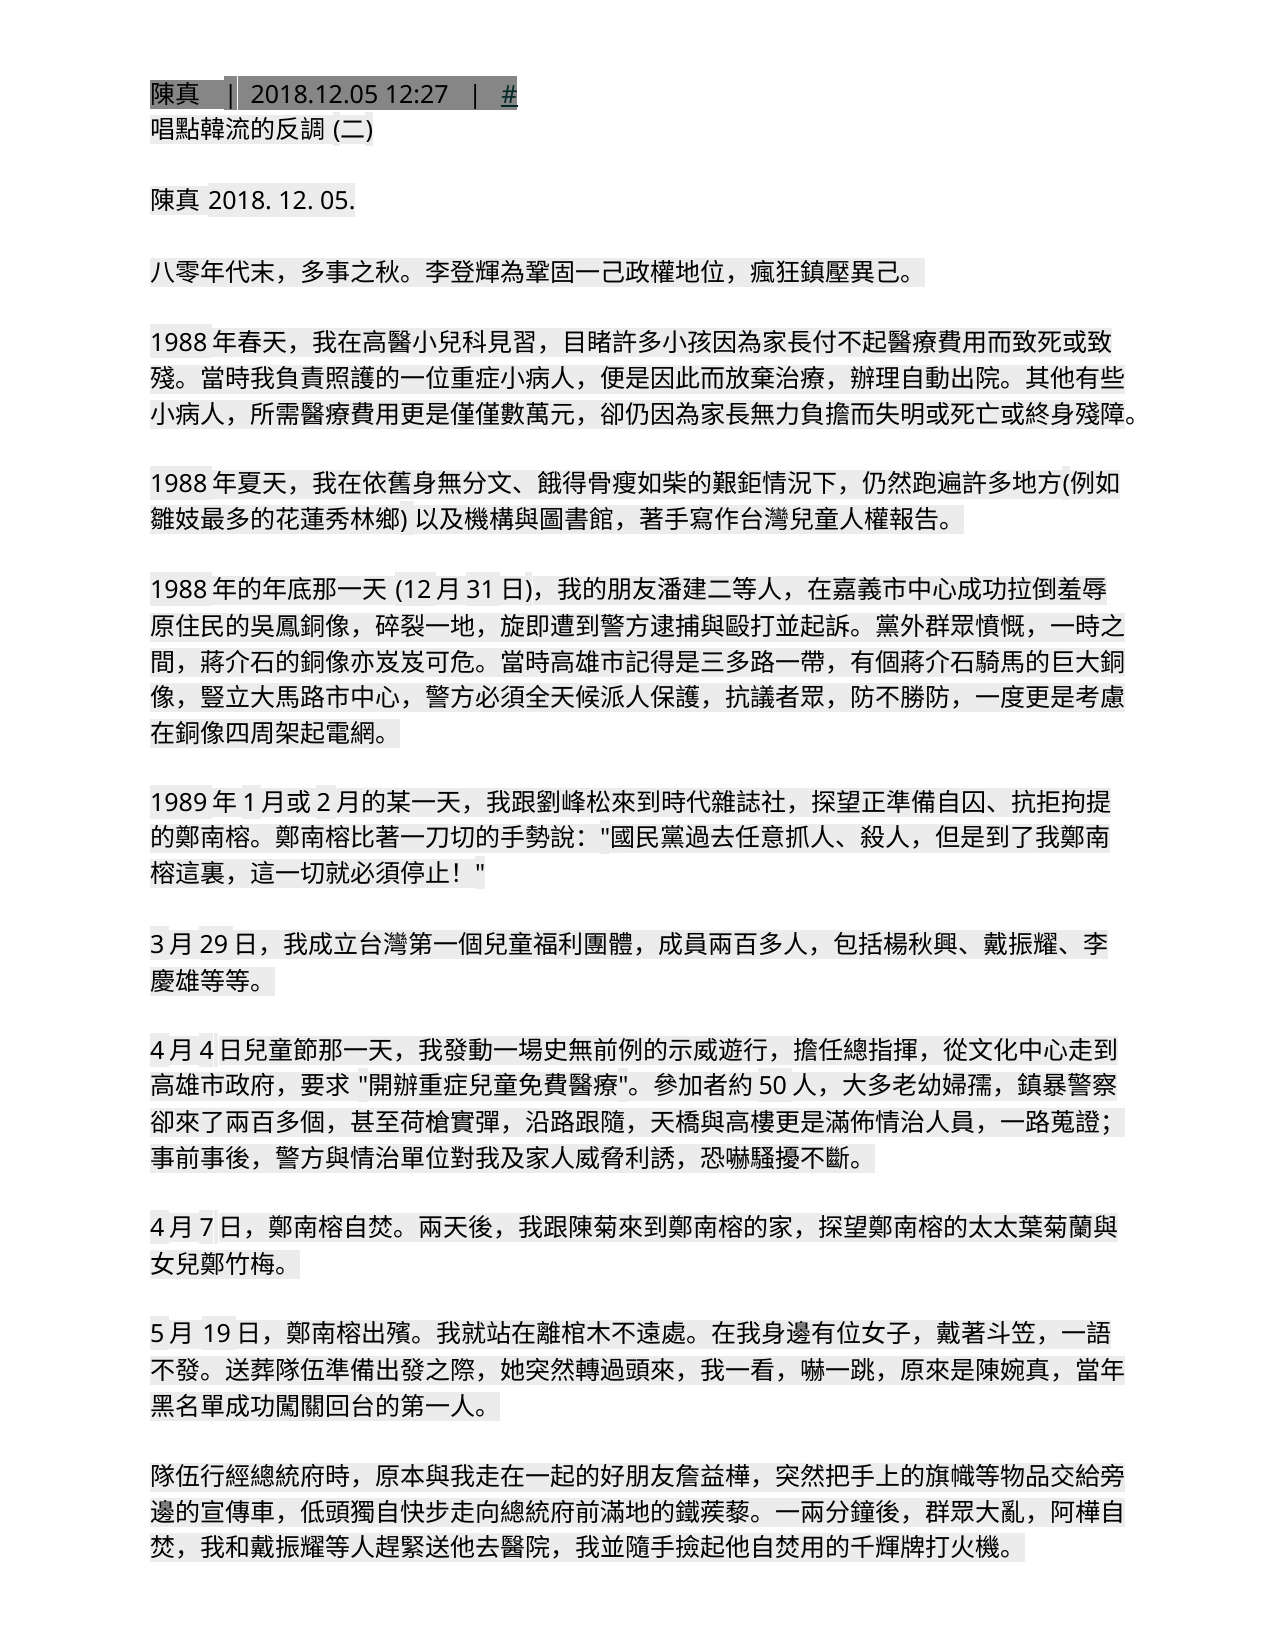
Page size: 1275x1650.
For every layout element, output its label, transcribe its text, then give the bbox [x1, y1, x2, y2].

text 陳真 | 2018.12.05 12:27 | # [150, 75, 1125, 110]
text 唱點韓流的反調 (二) 陳真 2018. 12. 05. 八零年代末，多事之秋。李登輝為鞏固一己政權地位，瘋狂鎮壓異己。 1988年春天，我在高醫小兒科見習，目睹許多小孩因為家長付不起醫療費用而致死或致殘。當時我負責照護的一位重症小病人，便是因此而放棄治療，辦理自動出院。其他有些小病人，所需醫療費用更是僅僅數萬元，卻仍因為家長無力負擔而失明或死亡或終身殘障。 1988年夏天，我在依舊身無分文、餓得骨瘦如柴的艱鉅情況下，仍然跑遍許多地方(例如雛妓最多的花蓮秀林鄉) 以及機構與圖書館，著手寫作台灣兒童人權報告。 1988年的年底那一天 (12月31日)，我的朋友潘建二等人，在嘉義市中心成功拉倒羞辱原住民的吳鳳銅像，碎裂一地，旋即遭到警方逮捕與毆打並起訴。黨外群眾憤慨，一時之間，蔣介石的銅像亦岌岌可危。當時高雄市記得是三多路一帶，有個蔣介石騎馬的巨大銅像，豎立大馬路市中心，警方必須全天候派人保護，抗議者眾，防不勝防，一度更是考慮在銅像四周架起電網。 1989年1月或2月的某一天，我跟劉峰松來到時代雜誌社，探望正準備自囚、抗拒拘提的鄭南榕。鄭南榕比著一刀切的手勢說："國民黨過去任意抓人、殺人，但是到了我鄭南榕這裏，這一切就必須停止！" 3月29日，我成立台灣第一個兒童福利團體，成員兩百多人，包括楊秋興、戴振耀、李慶雄等等。 4月4日兒童節那一天，我發動一場史無前例的示威遊行，擔任總指揮，從文化中心走到高雄市政府，要求 "開辦重症兒童免費醫療"。參加者約50人，大多老幼婦孺，鎮暴警察卻來了兩百多個，甚至荷槍實彈，沿路跟隨，天橋與高樓更是滿佈情治人員，一路蒐證；事前事後，警方與情治單位對我及家人威脅利誘，恐嚇騷擾不斷。 4月7日，鄭南榕自焚。兩天後，我跟陳菊來到鄭南榕的家，探望鄭南榕的太太葉菊蘭與女兒鄭竹梅。 5月 19日，鄭南榕出殯。我就站在離棺木不遠處。在我身邊有位女子，戴著斗笠，一語不發。送葬隊伍準備出發之際，她突然轉過頭來，我一看，嚇一跳，原來是陳婉真，當年黑名單成功闖關回台的第一人。 隊伍行經總統府時，原本與我走在一起的好朋友詹益樺，突然把手上的旗幟等物品交給旁邊的宣傳車，低頭獨自快步走向總統府前滿地的鐵蒺藜。一兩分鐘後，群眾大亂，阿樺自焚，我和戴振耀等人趕緊送他去醫院，我並隨手撿起他自焚用的千輝牌打火機。 送醫途中，我感覺到他已無氣息。是我和其他一位黨工，把他從擔架抬上病床。遺容安詳，後腦勺燒出的一個大血腫瞬間破掉，流了床上枕頭一大灘黑色的血。 處理完遺體安置，晚上，我又回到總統府前。為了避免國民黨栽贓，我把阿樺自焚的打火機放回現場地上。果然，當晚的新聞便指控是黨外群眾 "燒死" 詹益樺。帶隊的指揮之一陳永興，拿起麥克風說，他要公開警告 "躲在總統府裏面的李登輝"："有一天，台灣人將會再度回到這裏，踩平總統府"。 6月下旬，當時念高二的學姊因為刊載這篇兒童人權報告在校刊上，遭受退學。我則離開高醫，前往彰化基督教醫院實習。 當時，有海外學者把我的兒童人權報告摘要翻譯成英文，寄給UNICEF(聯合國兒童基金會)，被列為參考文件，並且在UNICEF的一篇報告中，因此把台灣和泰國並列為雛妓問題嚴重的地區之一。這些居然都成為我日後叛亂罪的罪證之一。 大約8月，民進黨決定突破台獨的言論禁忌，成立 "新國家連線" (不是1997年那一個 "新國家連線"，兩回事)，數十位立委參選人聯合以 "主張台獨" 或主張 "人民有主張台獨的言論自由" 做為共同政見。 依當年法律規定，唯有審查合格、正式登記的助選員才能在政見會上助講。而且，依規定，學生不得助選。但我當時的身份證工作欄 (現已無此一職業欄位) 並非註明 "學生"，而是私人公司 "業務員"，因此陰錯陽差成為具有學生身份的正式助選員，為新國家連線的彰化立委候選人楊文彬助選並幫他寫文宣。媒體對此特別加以報導。 我只上台助講了頂多三、四次，但每次上台，情治單位的幾台錄影機就會圍攏過來從多個角度蒐證，一一成為我日後的叛亂罪證。我在台上反覆訴說一個觀念："面對一個不義政權，叛亂是正直公民的一項義務"。 大約10月，國民黨的趙少康、李勝峰、郁慕明等人，一方面為對抗新國家連線，一方面有別於本土黑金之父李登輝，籌組成立 "新國民黨連線"，也就是新黨的前身；聲勢浩大，陸續加入的人很多，韓國瑜就是其中之一，而且驍勇善戰，甚至還曾動員群眾，對反蔣與反國民黨者施暴，是當年軍系立委中，政治戰鬥性最強者之一，逼人就範，行徑張揚跋扈。 大約10月，選舉結束，新國家連線多人當選。司法機關揚言以叛亂罪偵辦台獨主張者，但他不敢辦立委民代，卻辦起助選員來，一共10位遭受法辦，我便是其中之一。 案子後來只剩我和另一位黨工，拒絕出庭認罪。不久之後，那位黨工便遭到拘提與刑求，只剩我一人。據說那位當工人的黨工被刑求得很厲害，企圖讓我心生畏懼而乖乖出庭受審認罪。 11月20日，聯合國通過 "兒童權利公約"，翌年(1990年)生效。 12月24日耶誕夜，我收到限時掛號信，法院送來一份 "禮物"，是一張威脅我再不出庭受審將逕行拘提的傳票。我旋即在黨外雜誌發表聲明，標題就是我的那句所謂 "煽惑內亂" 的罪證："向不義的政權叛亂，是正直公民應盡的義務。" 表明我不會出庭，不會配合當局演一齣司法大戲。 1990年年初，高醫精神科招考住院醫師，僅錄取一位，報考者卻有十幾位，我全票通過，唯一錄取。 不久之後，高醫校方與院方高層傳出消息說，"有關單位" 說我 "思想不正確"，"政治素行不良"，因此禁止高醫錄取我，即便高醫院長也無法作主。可是，我都已經正式錄取了，而且還接受迎新、跟科裏的同事吃過飯了，那該怎麼趕我走呢？其實根本不用趕我走，我的個性原本就不會想給旁人添任何麻煩，於是就自己未上任便宣布 "辭職"。 接下來將近一整年的時間，高醫的歷史不斷重演，不管去到哪，只要一被錄取，該醫院就會馬上遭到嚴厲警告說不得錄取叛亂犯。其中以草屯療養院最為誇張，我不但錄取了，甚至連醫院的宿舍都分派給我了，卻不准我上班，成為長達數個月的幽靈醫生，有名無實。 我其實還是照樣 "上班"，不過卻是天天向院長室報到，一邊喝咖啡，一邊寫自白書，努力回想自己究竟幹下多少危害黨國的事業，如實一一寫下，罄竹難書。院長再三私下偷偷說，他絕對挺得住政治高壓，要我忍著點。 就這樣當了至少三、四個月的幽靈醫師，直到1990年8月，長庚醫院傳來消息說願意接納我，但是王老闆 (王永慶) 有個條件就是我必須簽一份切結書，很短，僅僅寫著一行字："本人日後若因案被捕，一概與長庚醫院無關"。我在切結書上簽了名，於是才終於當上醫生。 1990年的上半年，我依舊在彰化基督教醫院實習，情治單位每天 "問候"，有段時間還亦步亦趨，天天派車跟著我，也許是企圖製造恐怖氣氛。報上並開始出現我將步上鄭南榕與詹益樺的後塵之報導與各方傳言，說我準備自焚，其實全是有心人士捏造之謠言，企圖製造更多政治事端，進一步打擊國民黨。 1990年6月左右，我寫的 "台灣兒童人權報告" 在美國的一個台灣人醫學組織(NATMA) 獲得醫學生最佳著作獎，獎金一千美元。我成為叛亂犯的消息亦同時傳遍海外台灣人學術圈子。他們提供機票，希望我親臨美國受獎，並希望我能去美國深造。但我一來被限制出境，二來身心俱疲，毫無領獎之心思。一些海外學者甚至幫忙想要把我 "弄出去" (偷渡)，同時要我向美國政府申請政治庇護，但我統統都不考慮。 面對這樣一種朝不保夕的局面，為了避免危及家人 (當年國民黨對付人的手段不是針對當事人，而是騷擾或威脅傷害你的家人)，我決定脫離家庭，不再與父母連絡。 一兩年後，1991年的7月16日，親子重逢，但我沒想到那會是我和母親的最後一次見面。三天後的7月19日，迎接我的是母親冰冷的遺體，臉頰上一道深深的淚痕。 如果時光可以流轉，如果故事可以重寫，我該怎麼活，才能避開這些悲劇？母親的死，帶走我所有的明天。我一度打算自己結束生命，陪她走一趟黃泉路。 韓流當前，發大財，賺大錢，大家過好日子啦等等，這些我統統都舉雙手贊成，政治所求，無非如此。可我想說的是：這終究不是故事的全貌。當年囂張跋扈的韓國瑜，歷經多年滄桑，如今和藹可親，殺氣全無。至於所謂黨外同志，一個個變得權位薰心，貪婪無度，尤有甚者，大量國民黨最為卑劣的人渣幫兇，包括李登輝，搖身一變，竟然變成當今之所謂民主人士，一手掌控這個早已和過去沒有任何關係的民進黨。 這麼一長段 30多年的歷史，血淚斑斑，我貢獻了自己的一段青春以及日夜擔驚受怕的家人與生命，彷彿做為一種祭品，究竟是對或錯？究竟有無價值？歷史究竟是向前走或原地踏步？其實我也說不上來了。也許有一天，後世更有智慧的人們，才有可能清楚見證這一切。 [150, 110, 1125, 1562]
